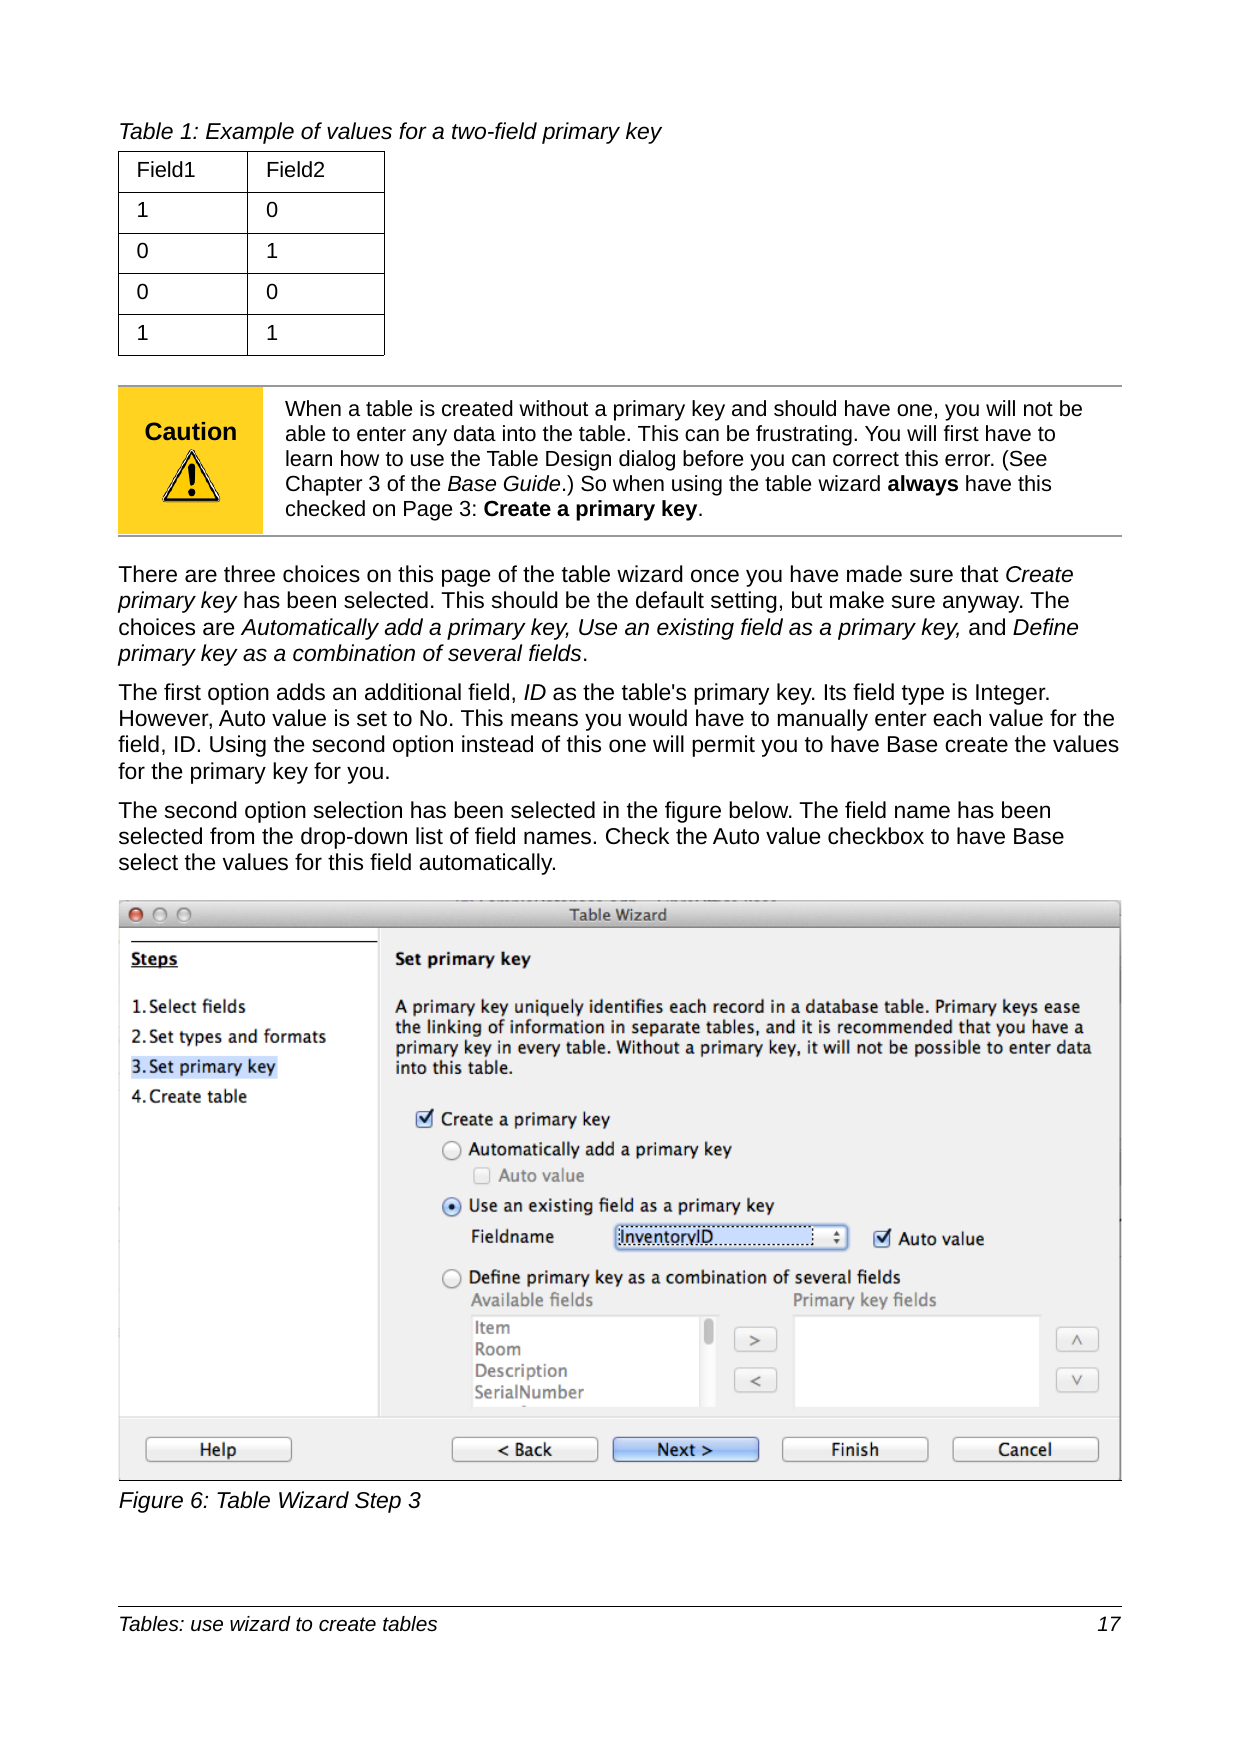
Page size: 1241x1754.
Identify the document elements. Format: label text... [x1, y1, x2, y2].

table_header Caution [118, 387, 263, 534]
text The second option selection has been selected in the figure below. The field name has been selected from the drop-down list of field names. Check the Auto value checkbox to have Base select the values for this field automatically. [118, 797, 1122, 876]
table_cell 1 [248, 315, 384, 355]
text Figure 6: Table Wizard Step 3 [119, 1487, 1122, 1513]
table_header When a table is created without a primary key and should have one, you will not be able to enter any data into the table. This can be frustrating. You will first have to learn how to use the Table Design dialog before you can correct this error. (See Chapter 3 of the Base Guide.) So when using the table wizard always have this checked on Page 3: Create a primary key. [264, 387, 1122, 534]
table_cell 0 [119, 234, 247, 273]
table_cell 0 [248, 193, 384, 232]
text Table 1: Example of values for a two-field primary key [118, 118, 1122, 144]
table_cell 0 [248, 274, 384, 314]
table_header Field1 [119, 152, 247, 192]
table_cell 1 [119, 315, 247, 355]
text There are three choices on this page of the table wizard once you have made sure that Create primary key has been selected. This should be the default setting, but make sure anyway. The choices are Automatically add a primary key, Use an existing field as a primary key, and Define primary key as a combination of several fields. [118, 561, 1122, 666]
table_header Field2 [248, 152, 384, 192]
table_cell 1 [119, 193, 247, 232]
table_cell 0 [119, 274, 247, 314]
text The first option adds an additional field, ID as the table's primary key. Its field type is Integer. However, Auto value is set to No. This means you would have to manually enter each value for the field, ID. Using the second option instead of this one will permit you to have Base create the values for the primary key for you. [118, 679, 1122, 784]
picture [118, 900, 1122, 1480]
table_cell 1 [248, 234, 384, 273]
picture [158, 445, 224, 506]
